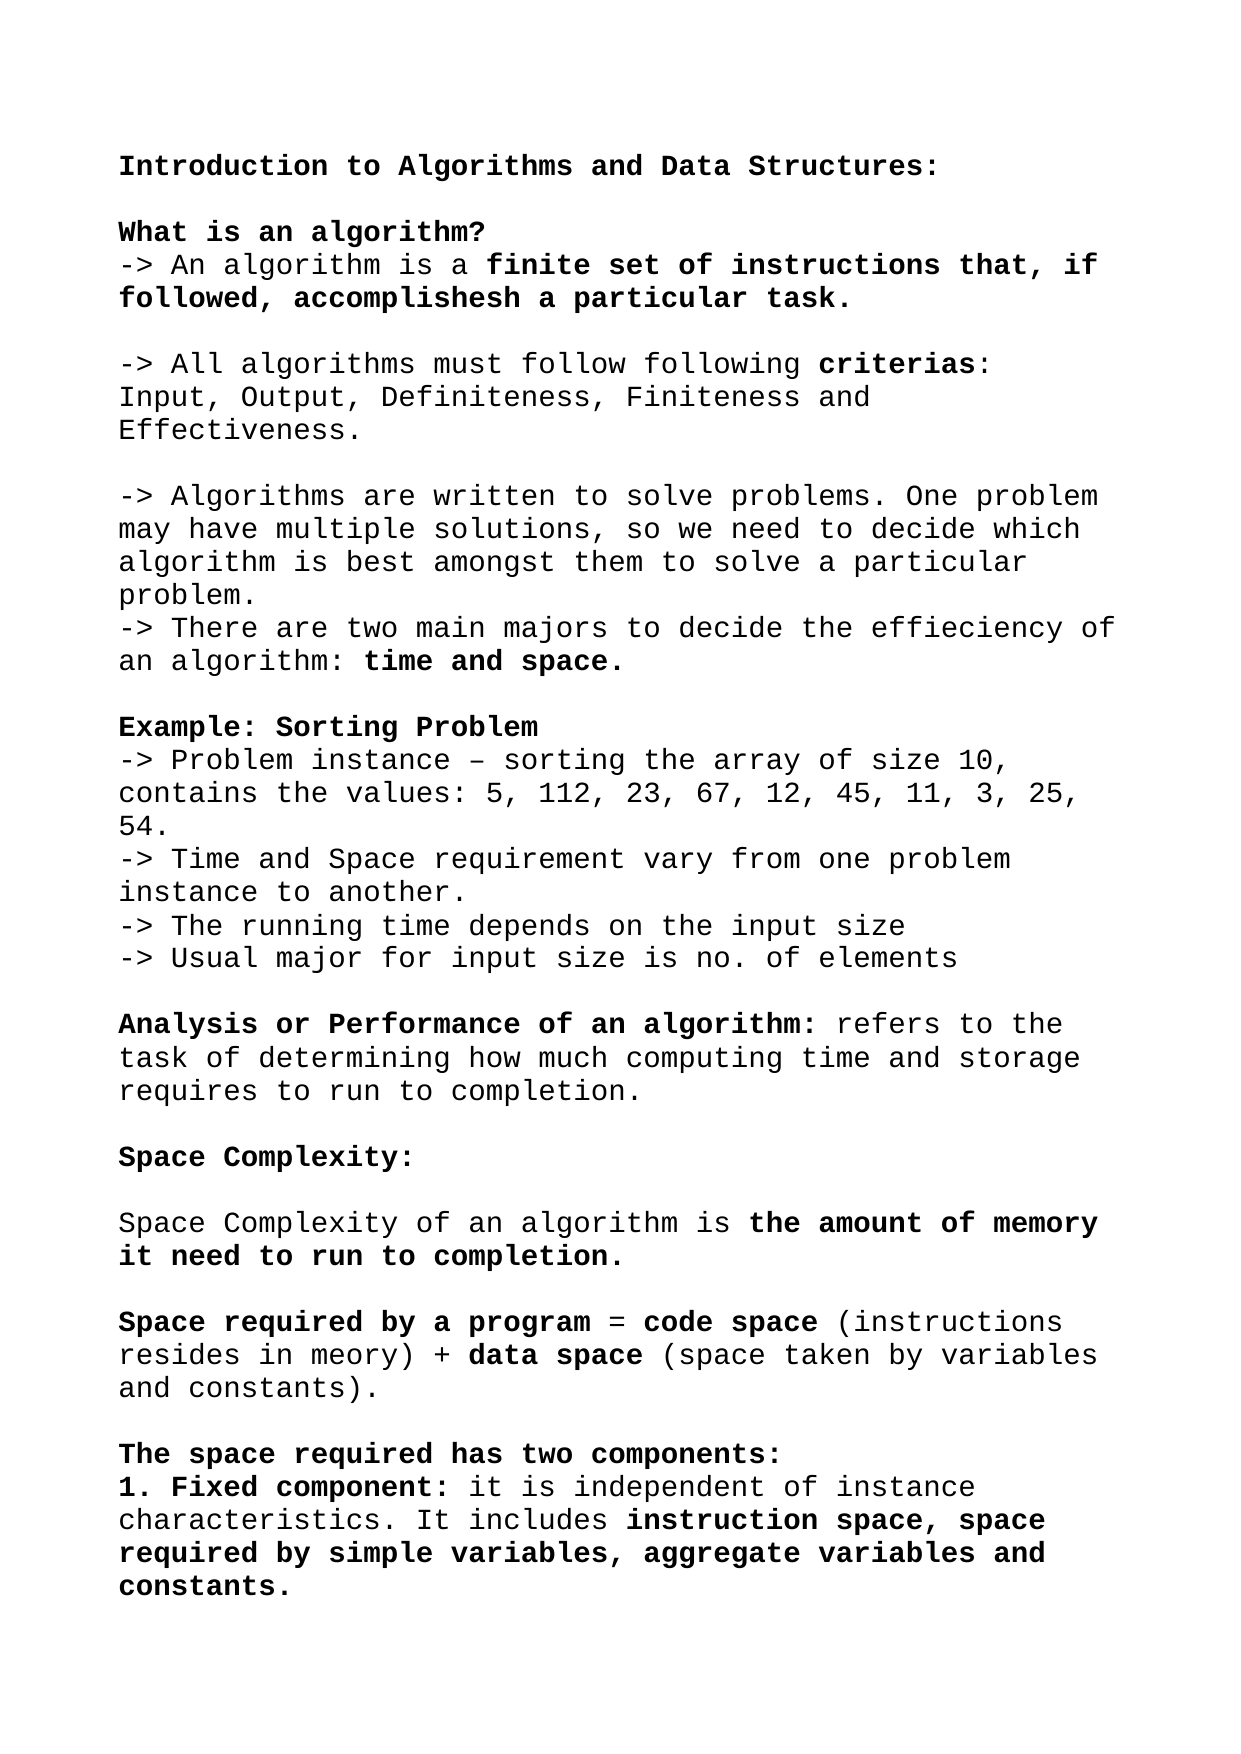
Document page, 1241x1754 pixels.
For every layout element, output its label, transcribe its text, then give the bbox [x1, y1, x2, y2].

text -> There are two main majors to decide the effieciency of an algorithm: time and space. [118, 613, 1122, 679]
text -> Usual major for input size is no. of elements [118, 944, 1122, 977]
text -> Problem instance – sorting the array of size 10, contains the values: 5, 112, 23, 67, 12, 45, 11, 3, 25, 54. [118, 746, 1122, 844]
text -> All algorithms must follow following criterias: [118, 349, 1122, 382]
text Analysis or Performance of an algorithm: refers to the task of determining how much computing time and storage requires to run to completion. [118, 1010, 1122, 1109]
text -> Time and Space requirement vary from one problem instance to another. [118, 844, 1122, 911]
text Space Complexity of an algorithm is the amount of memory it need to run to completion. [118, 1208, 1122, 1274]
text -> Algorithms are written to solve problems. One problem may have multiple solutions, so we need to decide which algorithm is best amongst them to solve a particular problem. [118, 481, 1122, 613]
text -> The running time depends on the input size [118, 911, 1122, 944]
text 1. Fixed component: it is independent of instance characteristics. It includes instruction space, space required by simple variables, aggregate variables and constants. [118, 1472, 1122, 1604]
text -> An algorithm is a finite set of instructions that, if followed, accomplishesh a particular task. [118, 250, 1122, 316]
text Example: Sorting Problem [118, 712, 1122, 746]
text Space required by a program = code space (instructions resides in meory) + data space (space taken by variables and constants). [118, 1307, 1122, 1406]
text Space Complexity: [118, 1142, 1122, 1175]
text Input, Output, Definiteness, Finiteness and Effectiveness. [118, 382, 1122, 448]
text Introduction to Algorithms and Data Structures: [118, 151, 1122, 184]
text The space required has two components: [118, 1439, 1122, 1472]
text What is an algorithm? [118, 217, 1122, 250]
